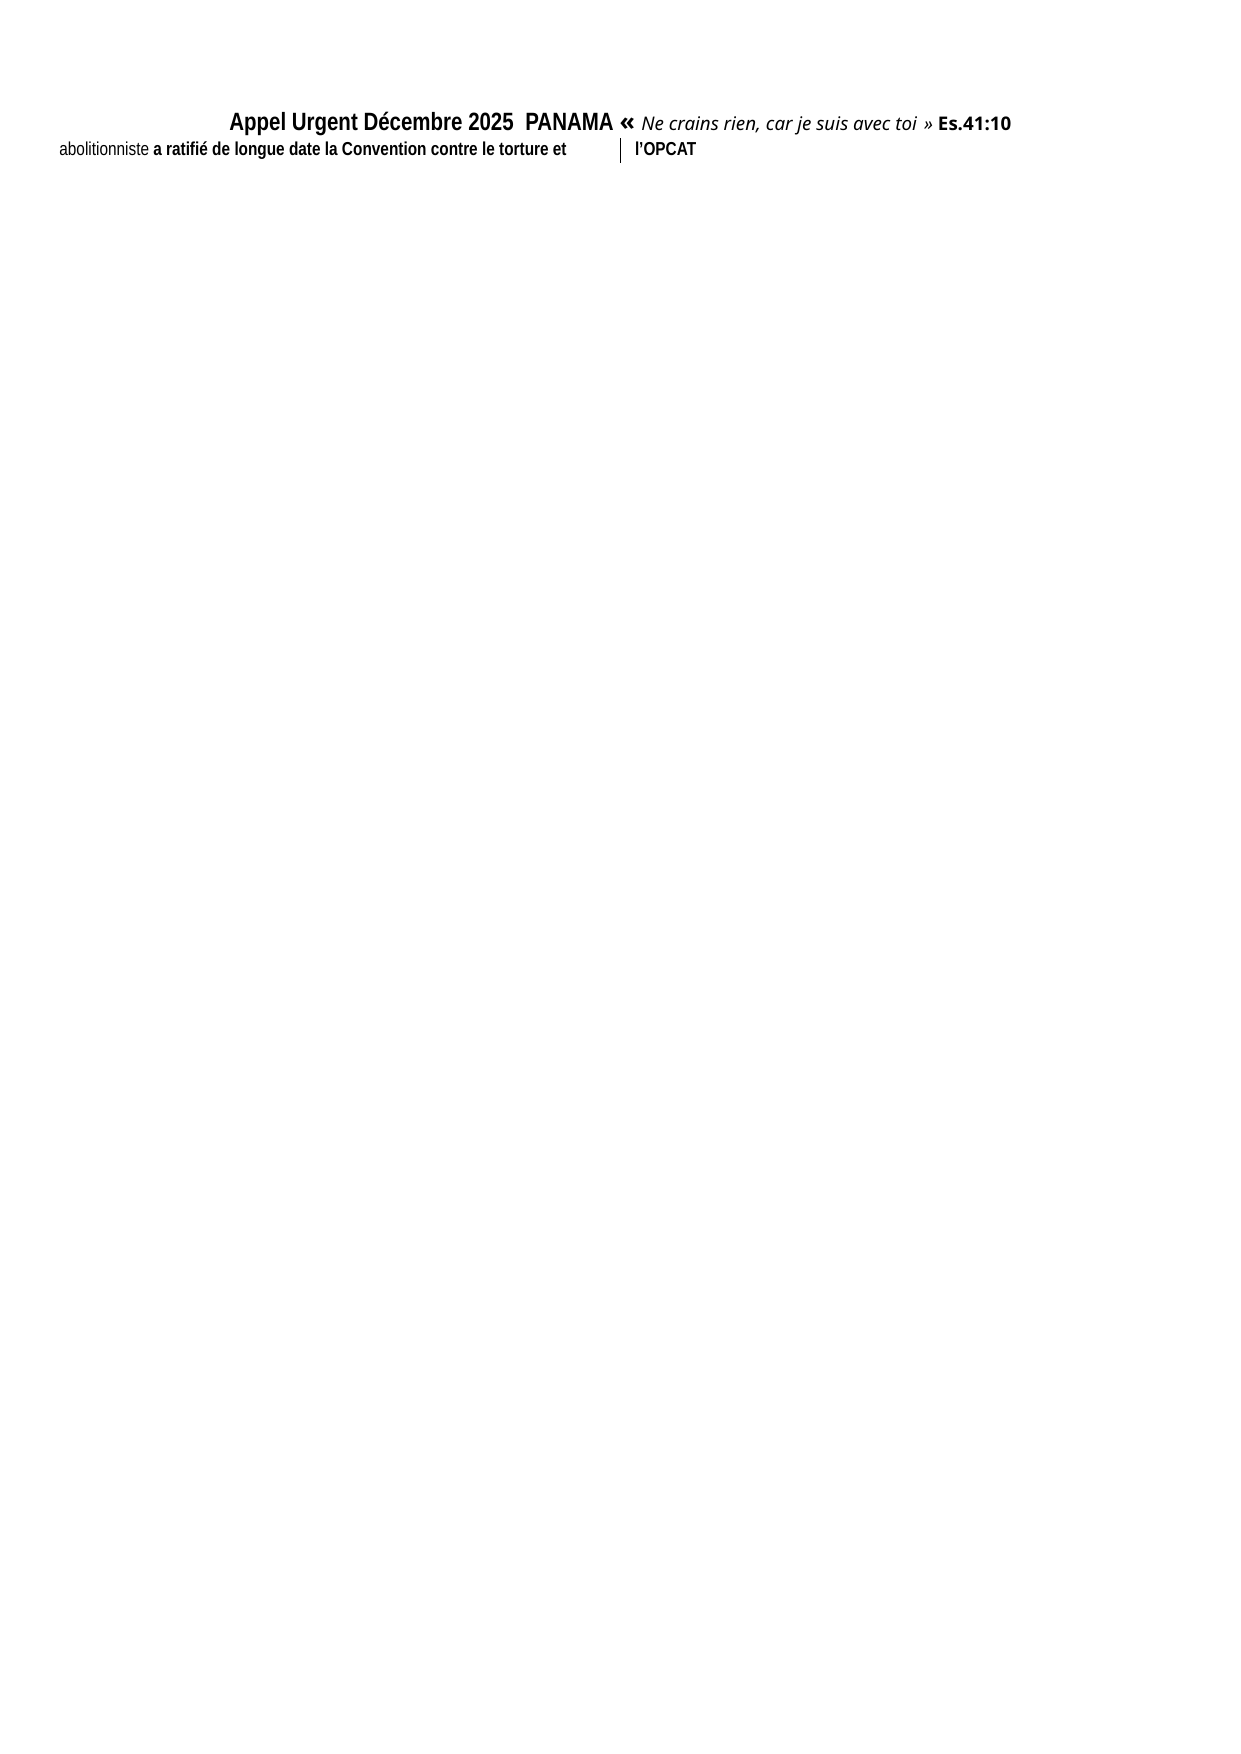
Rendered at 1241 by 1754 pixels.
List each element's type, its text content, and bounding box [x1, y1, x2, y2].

text Fiche pays : La République du Panama, 4 404 108 hab. sur 75420 km² est dirigée par José Raúl Mulino. Ce pays abolitionniste a ratifié de longue date la Convention contre le torture et l’OPCAT [635, 138, 1181, 159]
text Fiche pays : La République du Panama, 4 404 108 hab. sur 75420 km² est dirigée par José Raúl Mulino. Ce pays abolitionniste a ratifié de longue date la Convention contre le torture et l’OPCAT [59, 138, 605, 159]
